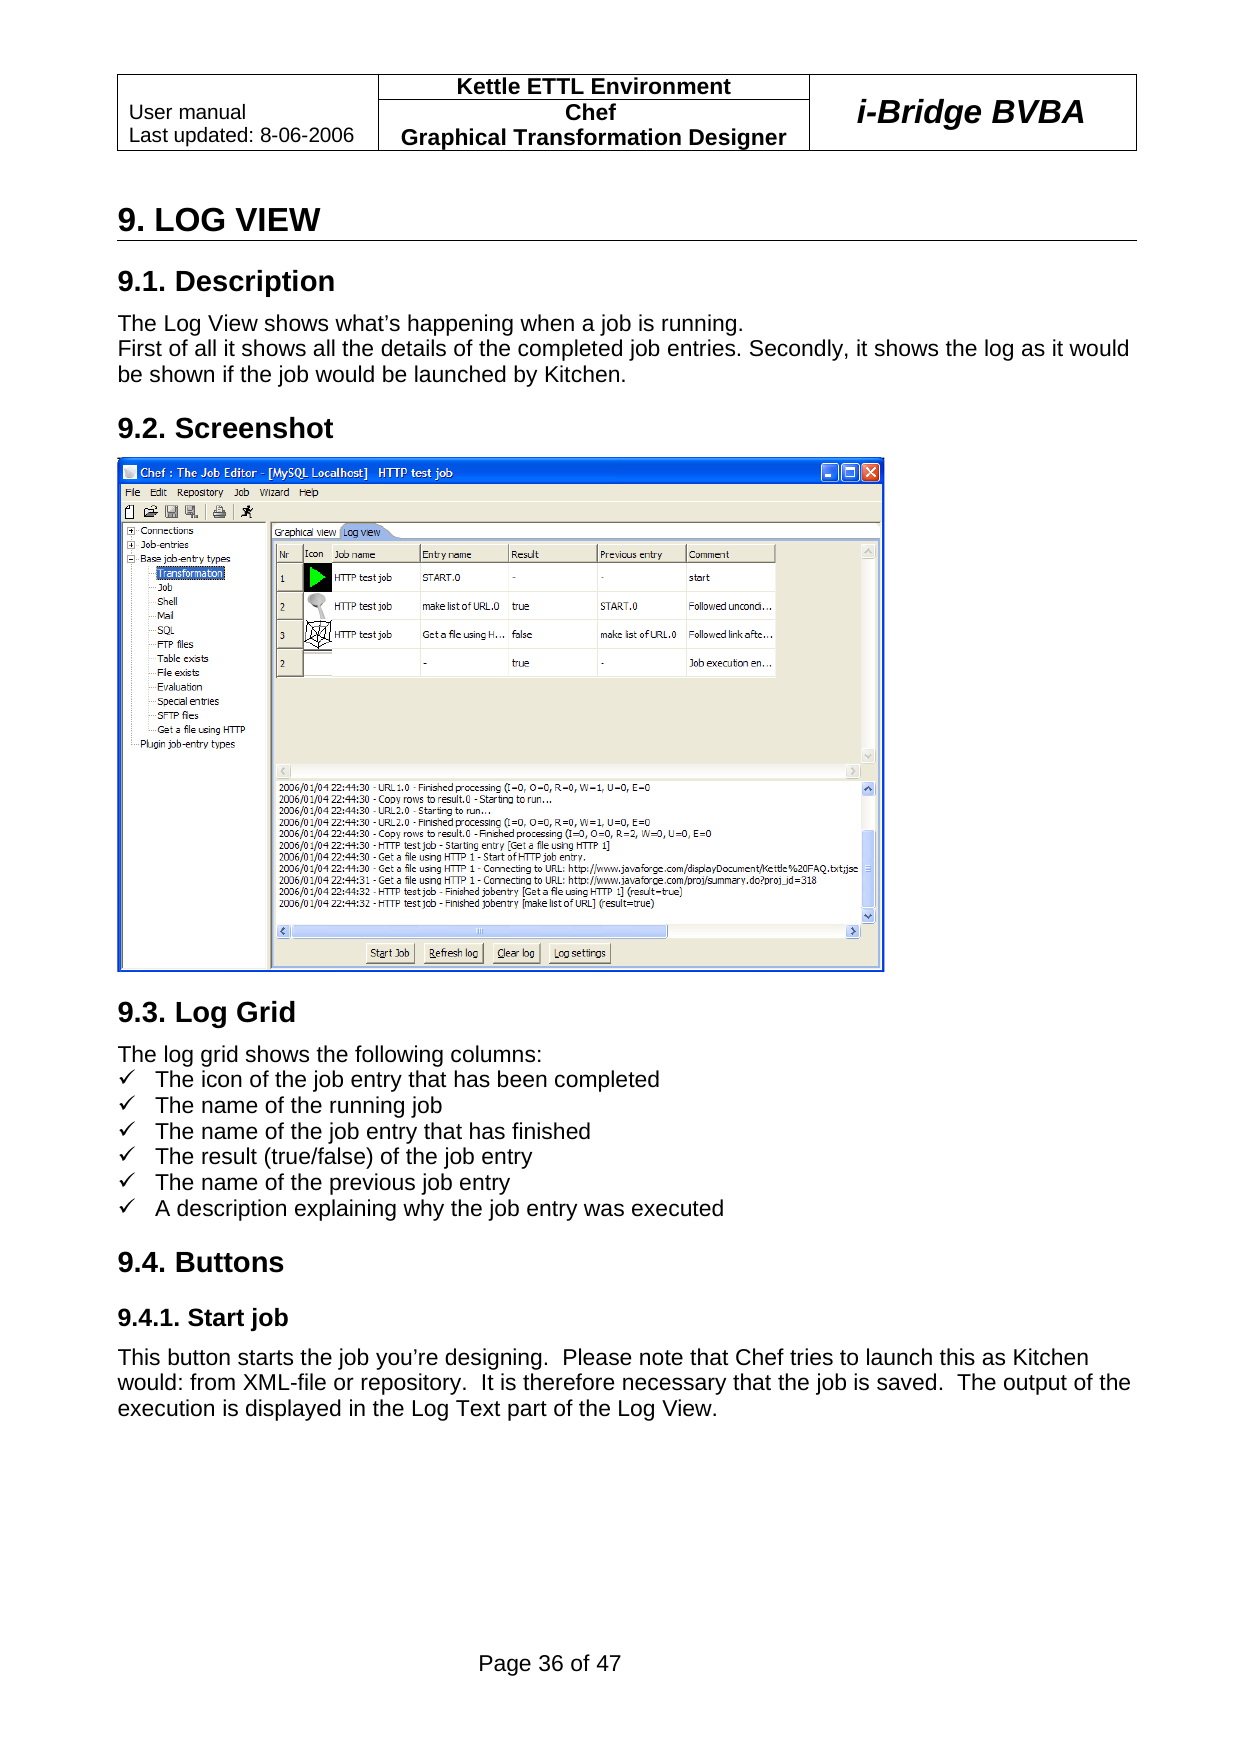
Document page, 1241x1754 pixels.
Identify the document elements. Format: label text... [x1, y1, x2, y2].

list The name of the job entry that has finished [117, 1118, 1137, 1144]
subtitle Log Grid [117, 996, 1137, 1029]
subtitle Screenshot [117, 412, 1137, 445]
text This button starts the job you’re designing. Please note that Chef tries to launch this as Kitchen would: from XML-file or repository. It is therefore necessary that the job is saved. The output of the execution is displayed in the Log Text part of the Log View. [117, 1344, 1137, 1421]
text The log grid shows the following columns: [117, 1041, 1137, 1067]
list A description explaining why the job entry was executed [117, 1196, 1137, 1221]
subtitle Buttons [117, 1246, 1137, 1279]
list The icon of the job entry that has been completed [117, 1067, 1137, 1093]
text First of all it shows all the details of the completed job entries. Secondly, it shows the log as it would be shown if the job would be launched by Kitchen. [117, 336, 1137, 387]
subtitle Start job [117, 1304, 1137, 1332]
list The name of the running job [117, 1093, 1137, 1118]
list The result (true/false) of the job entry [117, 1144, 1137, 1170]
list The name of the previous job entry [117, 1170, 1137, 1196]
subtitle Description [117, 265, 1137, 298]
text The Log View shows what’s happening when a job is running. [117, 311, 1137, 336]
subtitle Log View [117, 201, 1137, 240]
